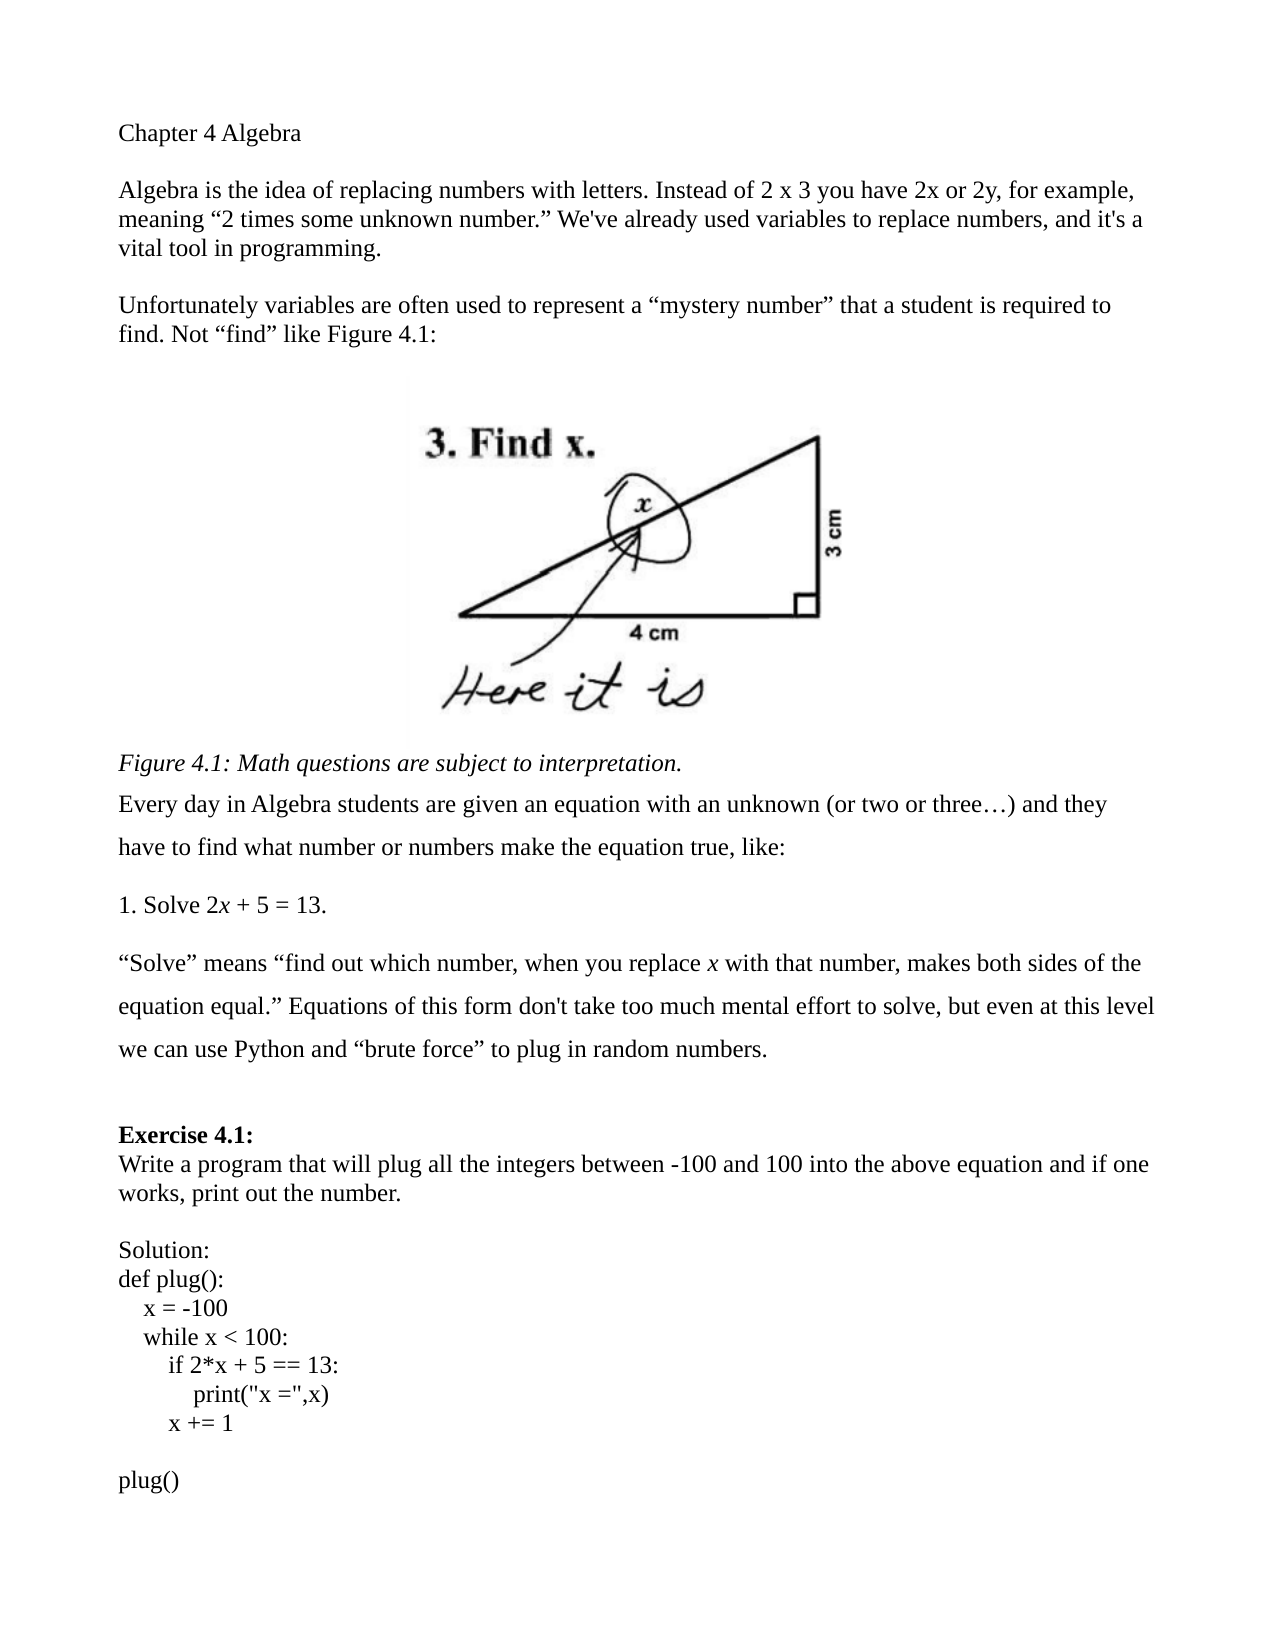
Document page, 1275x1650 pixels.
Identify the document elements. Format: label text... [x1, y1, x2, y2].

text 1. Solve 2x + 5 = 13. [118, 890, 1157, 919]
text if 2*x + 5 == 13: [118, 1351, 1157, 1379]
text Unfortunately variables are often used to represent a “mystery number” that a student is required to find. Not “find” like Figure 4.1: [118, 291, 1157, 348]
text print("x =",x) [118, 1379, 1157, 1408]
text Figure 4.1: Math questions are subject to interpretation. [118, 389, 1157, 777]
text Exercise 4.1: [118, 1121, 1157, 1149]
text Every day in Algebra students are given an equation with an unknown (or two or three…) and they have to find what number or numbers make the equation true, like: [118, 789, 1157, 861]
text Chapter 4 Algebra [118, 118, 1157, 147]
text “Solve” means “find out which number, when you replace x with that number, makes both sides of the equation equal.” Equations of this form don't take too much mental effort to solve, but even at this level we can use Python and “brute force” to plug in random numbers. [118, 948, 1157, 1063]
text Write a program that will plug all the integers between -100 and 100 into the above equation and if one works, print out the number. [118, 1149, 1157, 1207]
text x += 1 [118, 1408, 1157, 1437]
text Algebra is the idea of replacing numbers with letters. Instead of 2 x 3 you have 2x or 2y, for example, meaning “2 times some unknown number.” We've already used variables to replace numbers, and it's a vital tool in programming. [118, 176, 1157, 262]
text while x < 100: [118, 1322, 1157, 1351]
text plug() [118, 1466, 1157, 1494]
text def plug(): [118, 1264, 1157, 1293]
text x = -100 [118, 1293, 1157, 1322]
picture [404, 376, 871, 749]
text Solution: [118, 1236, 1157, 1264]
